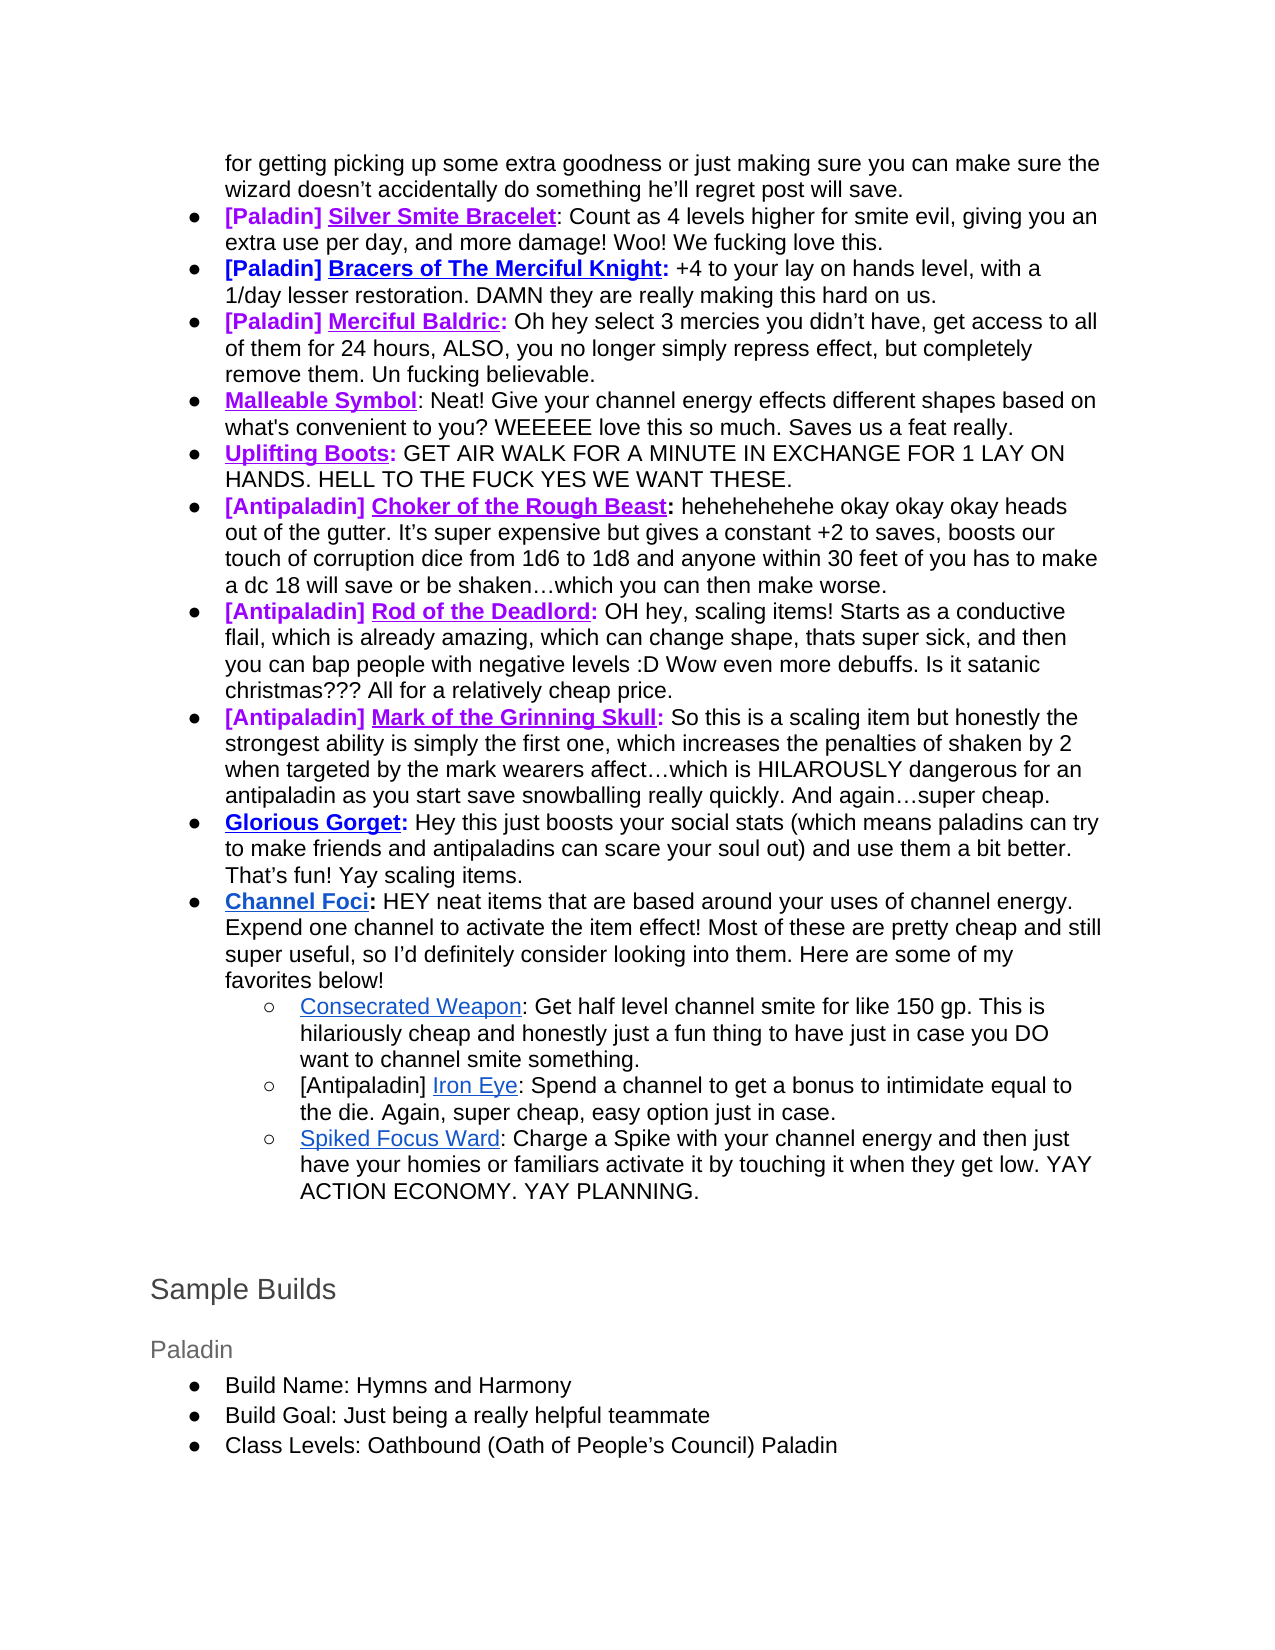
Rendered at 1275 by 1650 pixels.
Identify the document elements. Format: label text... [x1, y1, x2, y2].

list Uplifting Boots: GET AIR WALK FOR A MINUTE IN EXCHANGE FOR 1 LAY ON HANDS. HELL TO THE FUCK YES WE WANT THESE. [187, 440, 1102, 493]
list [Antipaladin] Iron Eye: Spend a channel to get a bonus to intimidate equal to the die. Again, super cheap, easy option just in case. [262, 1072, 1102, 1125]
list [Paladin] Merciful Baldric: Oh hey select 3 mercies you didn’t have, get access to all of them for 24 hours, ALSO, you no longer simply repress effect, but completely remove them. Un fucking believable. [187, 308, 1102, 387]
list Build Name: Hymns and Harmony [187, 1372, 1125, 1398]
list Consecrated Weapon: Get half level channel smite for like 150 gp. This is hilariously cheap and honestly just a fun thing to have just in case you DO want to channel smite something. [262, 993, 1102, 1072]
list Malleable Symbol: Neat! Give your channel energy effects different shapes based on what's convenient to you? WEEEEE love this so much. Saves us a feat really. [187, 387, 1102, 440]
subtitle Sample Builds [150, 1272, 1102, 1306]
list [Antipaladin] Choker of the Rough Beast: hehehehehehe okay okay okay heads out of the gutter. It’s super expensive but gives a constant +2 to saves, boosts our touch of corruption dice from 1d6 to 1d8 and anyone within 30 feet of you has to make a dc 18 will save or be shaken…which you can then make worse. [187, 493, 1102, 598]
subtitle Paladin [150, 1335, 1125, 1364]
list [Antipaladin] Mark of the Grinning Skull: So this is a scaling item but honestly the strongest ability is simply the first one, which increases the penalties of shaken by 2 when targeted by the mark wearers affect…which is HILAROUSLY dangerous for an antipaladin as you start save snowballing really quickly. And again…super cheap. [187, 703, 1102, 809]
list [Paladin] Silver Smite Bracelet: Count as 4 levels higher for smite evil, giving you an extra use per day, and more damage! Woo! We fucking love this. [187, 203, 1102, 255]
list for getting picking up some extra goodness or just making sure you can make sure the wizard doesn’t accidentally do something he’ll regret post will save. [187, 150, 1102, 203]
list Spiked Focus Ward: Charge a Spike with your channel energy and then just have your homies or familiars activate it by touching it when they get low. YAY ACTION ECONOMY. YAY PLANNING. [262, 1125, 1102, 1204]
list [Antipaladin] Rod of the Deadlord: OH hey, scaling items! Starts as a conductive flail, which is already amazing, which can change shape, thats super sick, and then you can bap people with negative levels :D Wow even more debuffs. Is it satanic christmas??? All for a relatively cheap price. [187, 598, 1102, 703]
list Build Goal: Just being a really helpful teammate [187, 1402, 1125, 1428]
list [Paladin] Bracers of The Merciful Knight: +4 to your lay on hands level, with a 1/day lesser restoration. DAMN they are really making this hard on us. [187, 255, 1102, 308]
list Glorious Gorget: Hey this just boosts your social stats (which means paladins can try to make friends and antipaladins can scare your soul out) and use them a bit better. That’s fun! Yay scaling items. [187, 809, 1102, 888]
list Channel Foci: HEY neat items that are based around your uses of channel energy. Expend one channel to activate the item effect! Most of these are pretty cheap and still super useful, so I’d definitely consider looking into them. Here are some of my favorites below! [187, 888, 1102, 993]
list Class Levels: Oathbound (Oath of People’s Council) Paladin [187, 1432, 1125, 1459]
